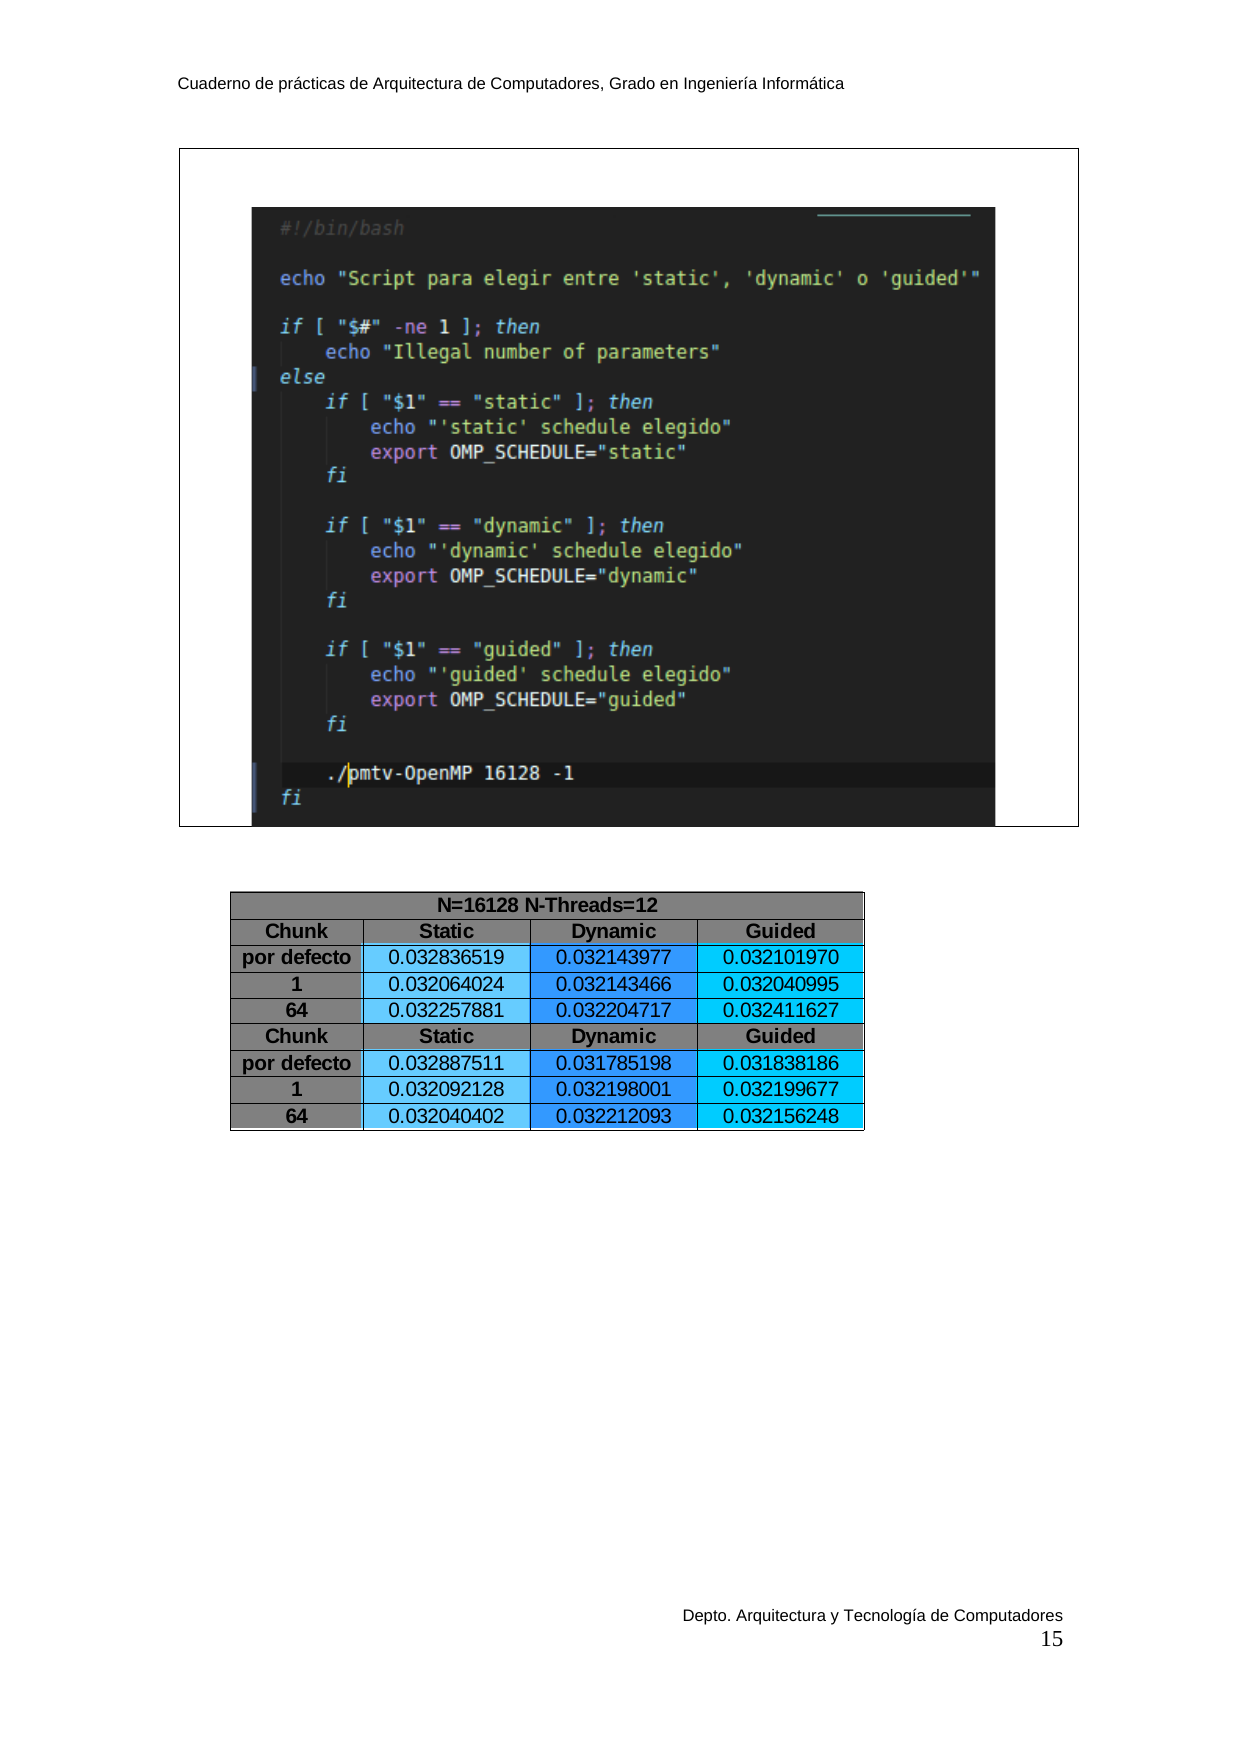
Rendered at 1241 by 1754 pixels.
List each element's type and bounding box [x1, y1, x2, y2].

picture [251, 207, 996, 827]
table_header [180, 208, 251, 826]
table_header [996, 208, 1078, 826]
table_header [180, 149, 1078, 207]
